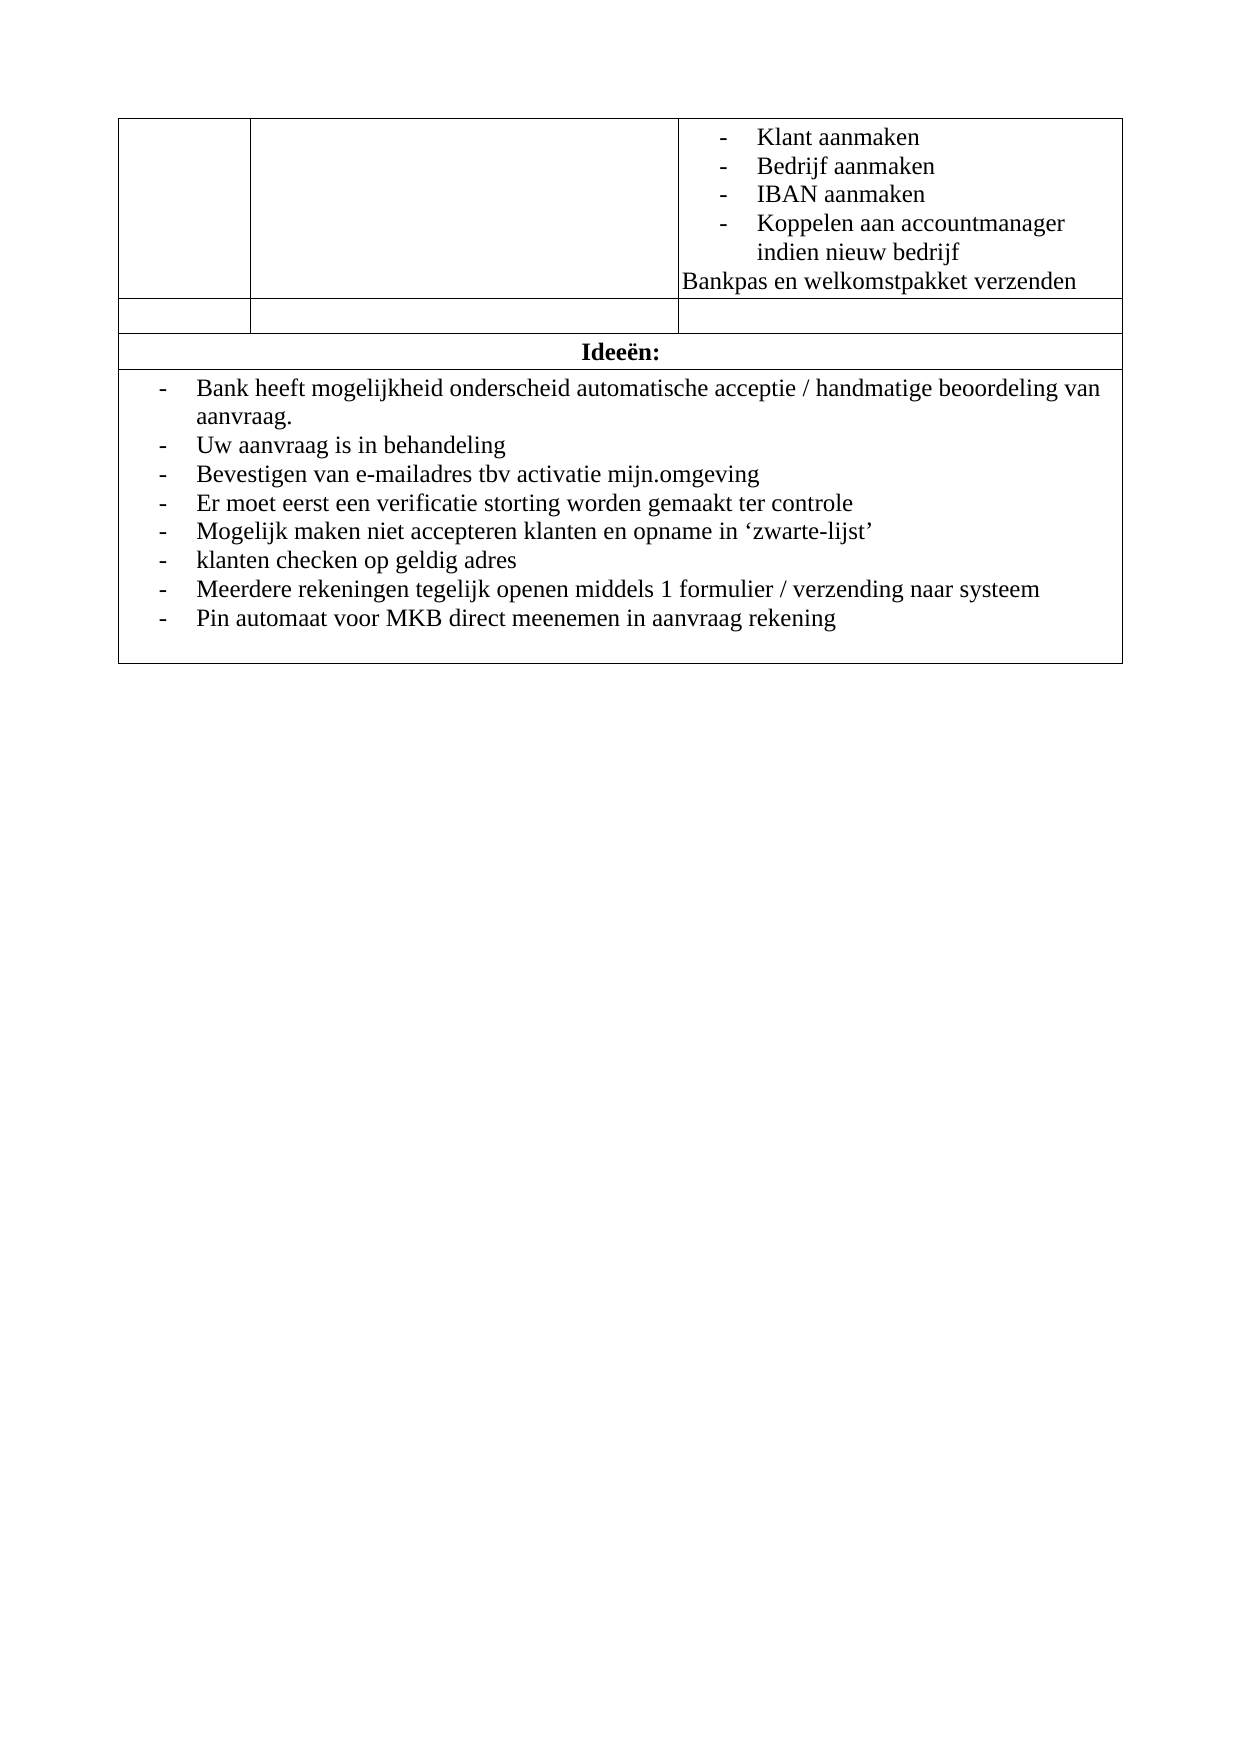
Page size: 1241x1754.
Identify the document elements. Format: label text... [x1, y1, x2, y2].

table_cell [119, 119, 250, 297]
table_cell [679, 299, 1122, 333]
table_cell Ideeën: [119, 334, 1122, 369]
table_cell [251, 299, 678, 333]
table_cell [251, 119, 678, 297]
table_cell Bank heeft mogelijkheid onderscheid automatische acceptie / handmatige beoordeling van aanvraag. Uw aanvraag is in behandeling Bevestigen van e-mailadres tbv activatie mijn.omgeving Er moet eerst een verificatie storting worden gemaakt ter controle Mogelijk maken niet accepteren klanten en opname in ‘zwarte-lijst’ klanten checken op geldig adres Meerdere rekeningen tegelijk openen middels 1 formulier / verzending naar systeem Pin automaat voor MKB direct meenemen in aanvraag rekening [119, 370, 1122, 663]
table_cell [119, 299, 250, 333]
table_cell Klant aanmaken Bedrijf aanmaken IBAN aanmaken Koppelen aan accountmanager indien nieuw bedrijf Bankpas en welkomstpakket verzenden [679, 119, 1122, 297]
